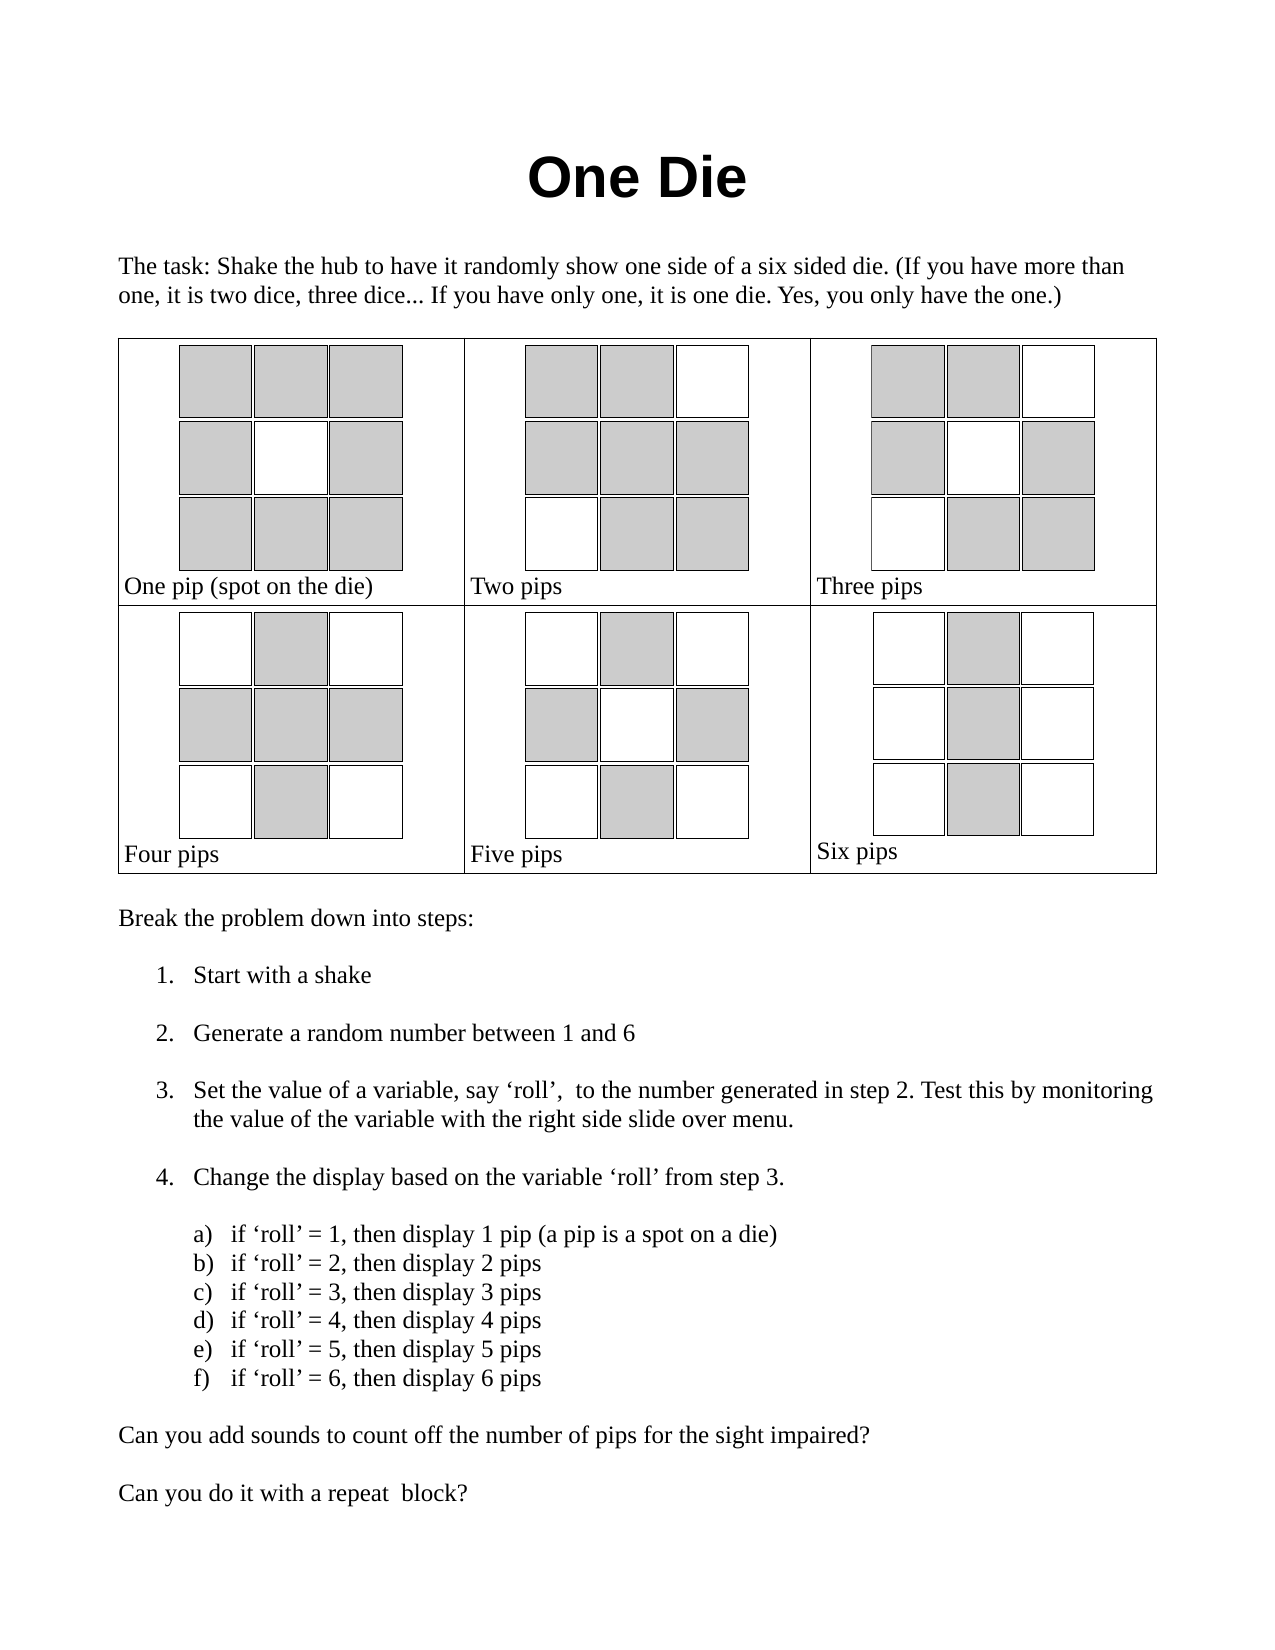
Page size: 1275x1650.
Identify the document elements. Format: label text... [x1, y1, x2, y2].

table_cell Five pips [465, 606, 810, 873]
list Generate a random number between 1 and 6 [156, 1018, 1157, 1047]
list if ‘roll’ = 3, then display 3 pips [193, 1277, 1157, 1305]
table_header Two pips [465, 339, 810, 605]
list Start with a shake [156, 960, 1157, 989]
table_header One pip (spot on the die) [119, 339, 464, 605]
text Break the problem down into steps: [118, 903, 1157, 932]
list if ‘roll’ = 6, then display 6 pips [193, 1363, 1157, 1392]
table_header Three pips [811, 339, 1156, 605]
table_cell Six pips [811, 606, 1156, 873]
text Can you do it with a repeat block? [118, 1478, 1157, 1507]
text The task: Shake the hub to have it randomly show one side of a six sided die. (If you have more than one, it is two dice, three dice... If you have only one, it is one die. Yes, you only have the one.) [118, 251, 1157, 309]
list if ‘roll’ = 2, then display 2 pips [193, 1248, 1157, 1277]
list if ‘roll’ = 1, then display 1 pip (a pip is a spot on a die) [193, 1219, 1157, 1248]
list if ‘roll’ = 5, then display 5 pips [193, 1334, 1157, 1363]
list Set the value of a variable, say ‘roll’, to the number generated in step 2. Test this by monitoring the value of the variable with the right side slide over menu. [156, 1075, 1157, 1133]
title One Die [118, 143, 1157, 210]
table_cell Four pips [119, 606, 464, 873]
list if ‘roll’ = 4, then display 4 pips [193, 1305, 1157, 1334]
text Can you add sounds to count off the number of pips for the sight impaired? [118, 1420, 1157, 1449]
list Change the display based on the variable ‘roll’ from step 3. [156, 1162, 1157, 1190]
